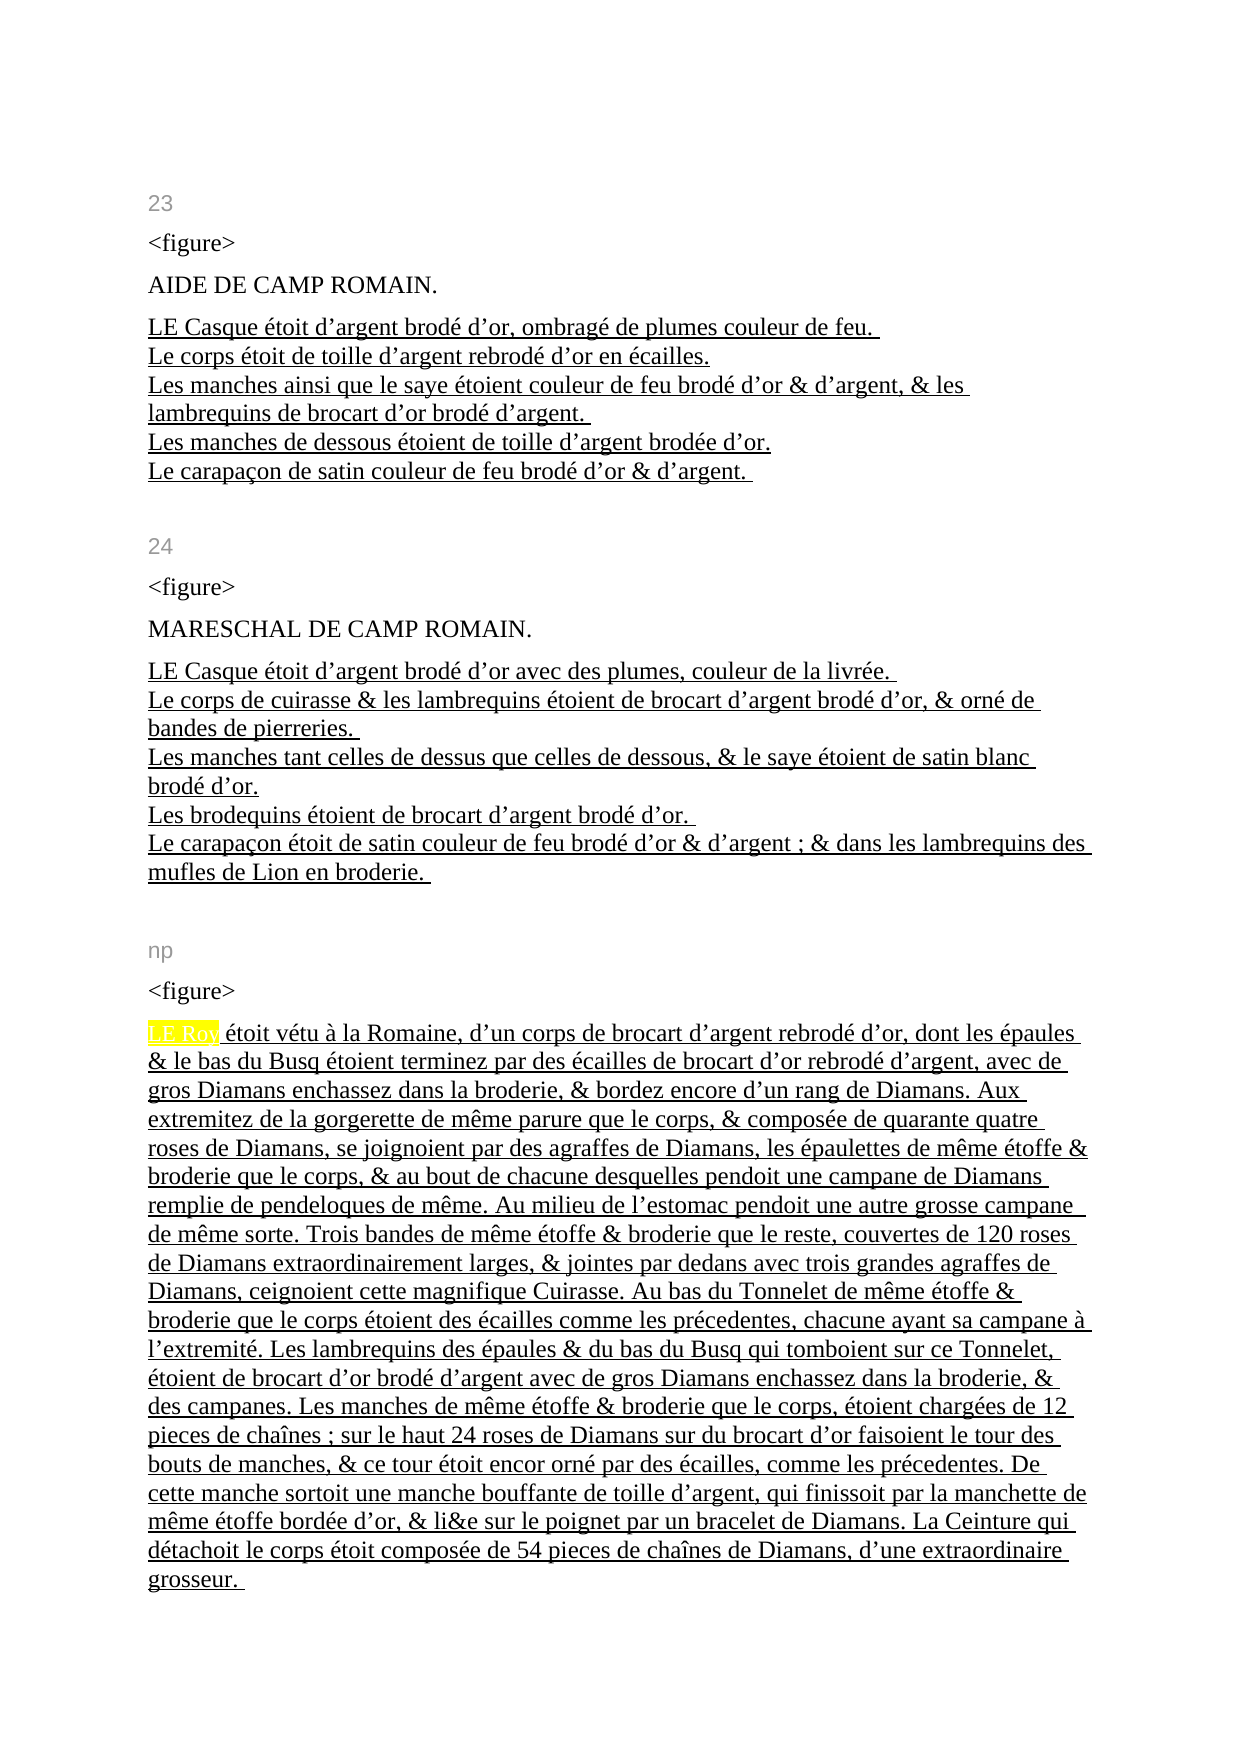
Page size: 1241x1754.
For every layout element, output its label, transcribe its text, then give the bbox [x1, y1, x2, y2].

text Les manches tant celles de dessus que celles de dessous, & le saye étoient de satin blanc brodé d’or. [148, 742, 1093, 800]
text <figure> [148, 228, 1093, 257]
text <figure> [148, 976, 1093, 1004]
text LE Casque étoit d’argent brodé d’or avec des plumes, couleur de la livrée. [148, 656, 1093, 685]
text Le corps de cuirasse & les lambrequins étoient de brocart d’argent brodé d’or, & orné de bandes de pierreries. [148, 685, 1093, 742]
text LE Roy étoit vétu à la Romaine, d’un corps de brocart d’argent rebrodé d’or, dont les épaules & le bas du Busq étoient terminez par des écailles de brocart d’or rebrodé d’argent, avec de gros Diamans enchassez dans la broderie, & bordez encore d’un rang de Diamans. Aux extremitez de la gorgerette de même parure que le corps, & composée de quarante quatre roses de Diamans, se joignoient par des agraffes de Diamans, les épaulettes de même étoffe & broderie que le corps, & au bout de chacune desquelles pendoit une campane de Diamans remplie de pendeloques de même. Au milieu de l’estomac pendoit une autre grosse campane de même sorte. Trois bandes de même étoffe & broderie que le reste, couvertes de 120 roses de Diamans extraordinairement larges, & jointes par dedans avec trois grandes agraffes de Diamans, ceignoient cette magnifique Cuirasse. Au bas du Tonnelet de même étoffe & broderie que le corps étoient des écailles comme les précedentes, chacune ayant sa campane à l’extremité. Les lambrequins des épaules & du bas du Busq qui tomboient sur ce Tonnelet, étoient de brocart d’or brodé d’argent avec de gros Diamans enchassez dans la broderie, & des campanes. Les manches de même étoffe & broderie que le corps, étoient chargées de 12 pieces de chaînes ; sur le haut 24 roses de Diamans sur du brocart d’or faisoient le tour des bouts de manches, & ce tour étoit encor orné par des écailles, comme les précedentes. De cette manche sortoit une manche bouffante de toille d’argent, qui finissoit par la manchette de même étoffe bordée d’or, & li&e sur le poignet par un bracelet de Diamans. La Ceinture qui détachoit le corps étoit composée de 54 pieces de chaînes de Diamans, d’une extraordinaire grosseur. [148, 1018, 1093, 1593]
text Les manches de dessous étoient de toille d’argent brodée d’or. [148, 427, 1093, 456]
text LE Casque étoit d’argent brodé d’or, ombragé de plumes couleur de feu. [148, 312, 1093, 341]
text Le carapaçon de satin couleur de feu brodé d’or & d’argent. [148, 456, 1093, 485]
text Le corps étoit de toille d’argent rebrodé d’or en écailles. [148, 341, 1093, 370]
text Le carapaçon étoit de satin couleur de feu brodé d’or & d’argent ; & dans les lambrequins des mufles de Lion en broderie. [148, 828, 1093, 886]
text 24 [173, 533, 1093, 559]
text Les manches ainsi que le saye étoient couleur de feu brodé d’or & d’argent, & les lambrequins de brocart d’or brodé d’argent. [148, 370, 1093, 427]
text 23 [148, 189, 1093, 216]
text Les brodequins étoient de brocart d’argent brodé d’or. [148, 800, 1093, 828]
text AIDE DE CAMP ROMAIN. [148, 270, 1093, 299]
text np [173, 937, 1093, 963]
text MARESCHAL DE CAMP ROMAIN. [148, 614, 1093, 643]
text <figure> [148, 572, 1093, 601]
